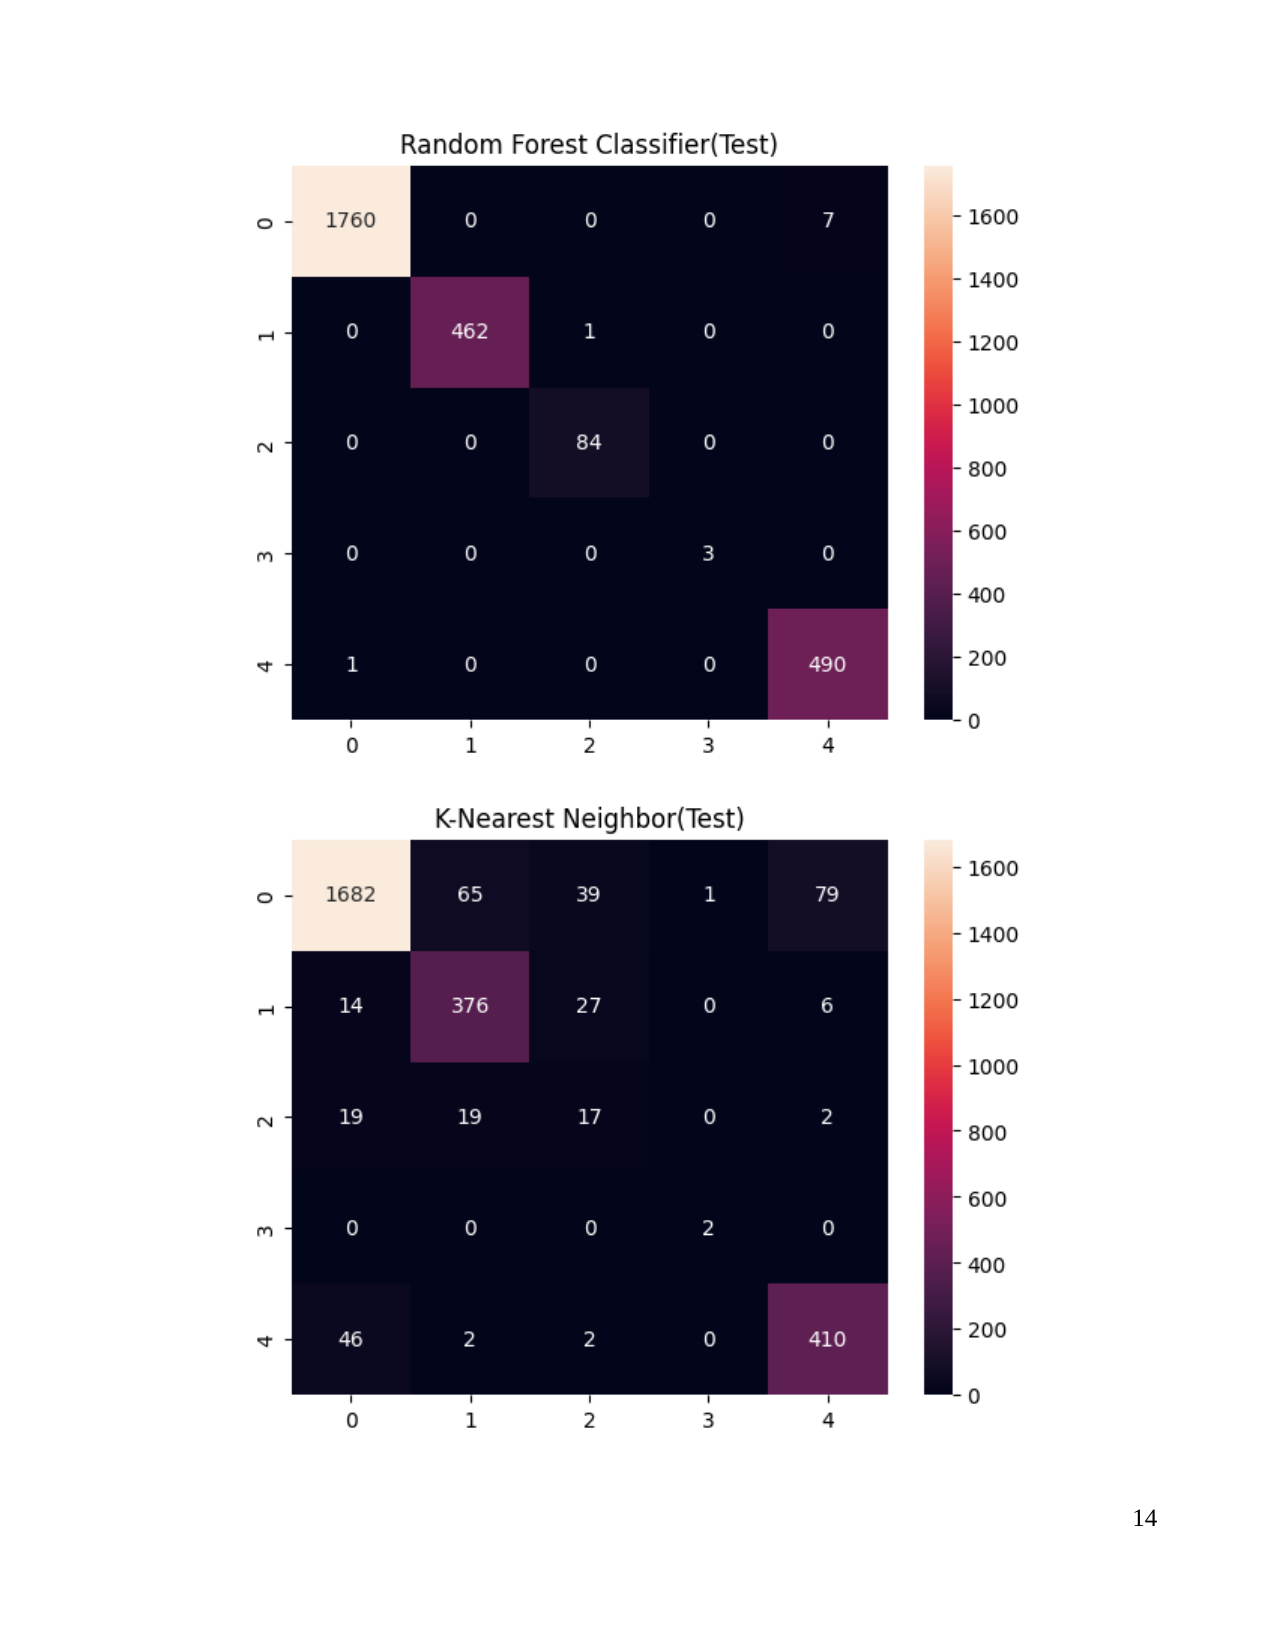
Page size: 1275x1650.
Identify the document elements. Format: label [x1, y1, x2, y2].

picture [241, 118, 1034, 771]
picture [241, 792, 1034, 1446]
